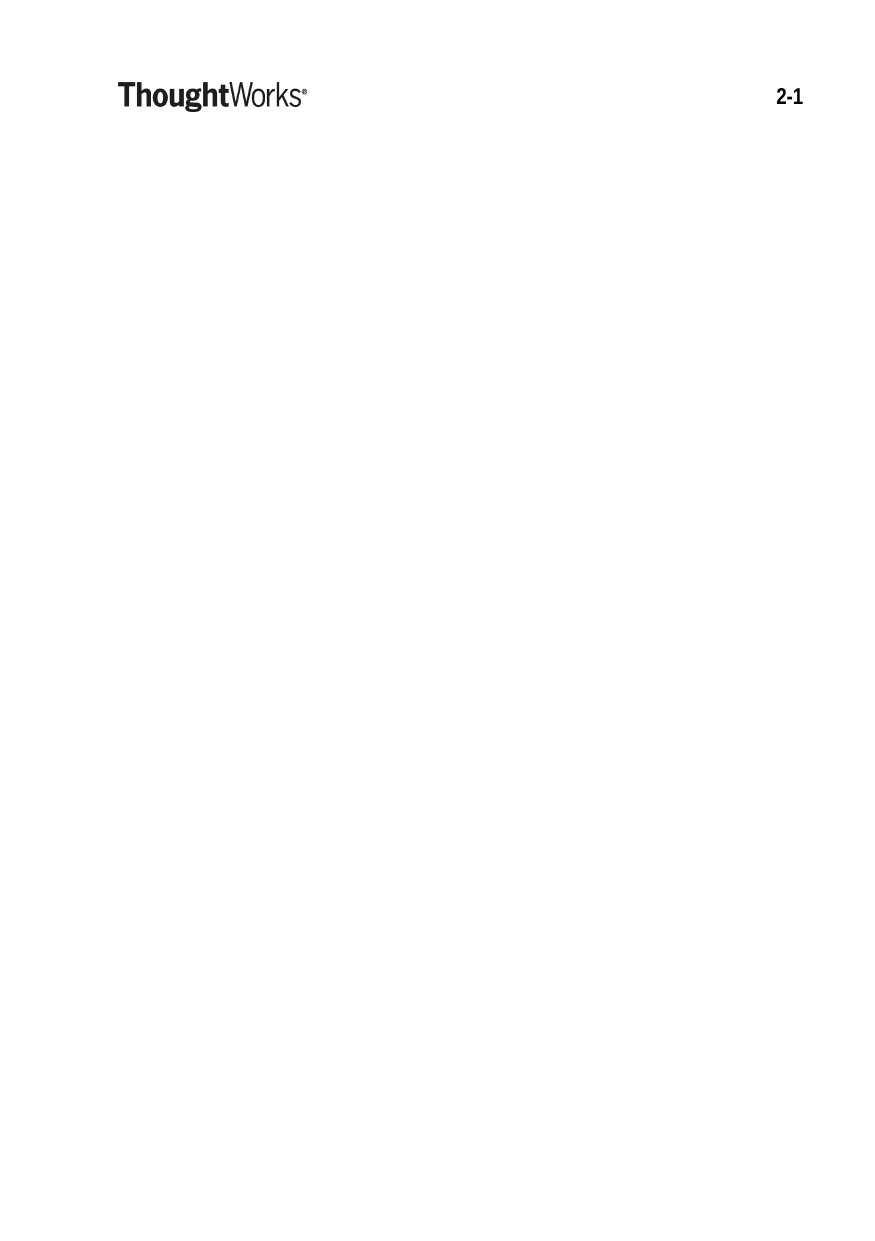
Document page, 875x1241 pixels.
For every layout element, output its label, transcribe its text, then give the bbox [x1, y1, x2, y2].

text 2-1 [685, 83, 803, 109]
picture [118, 82, 307, 112]
